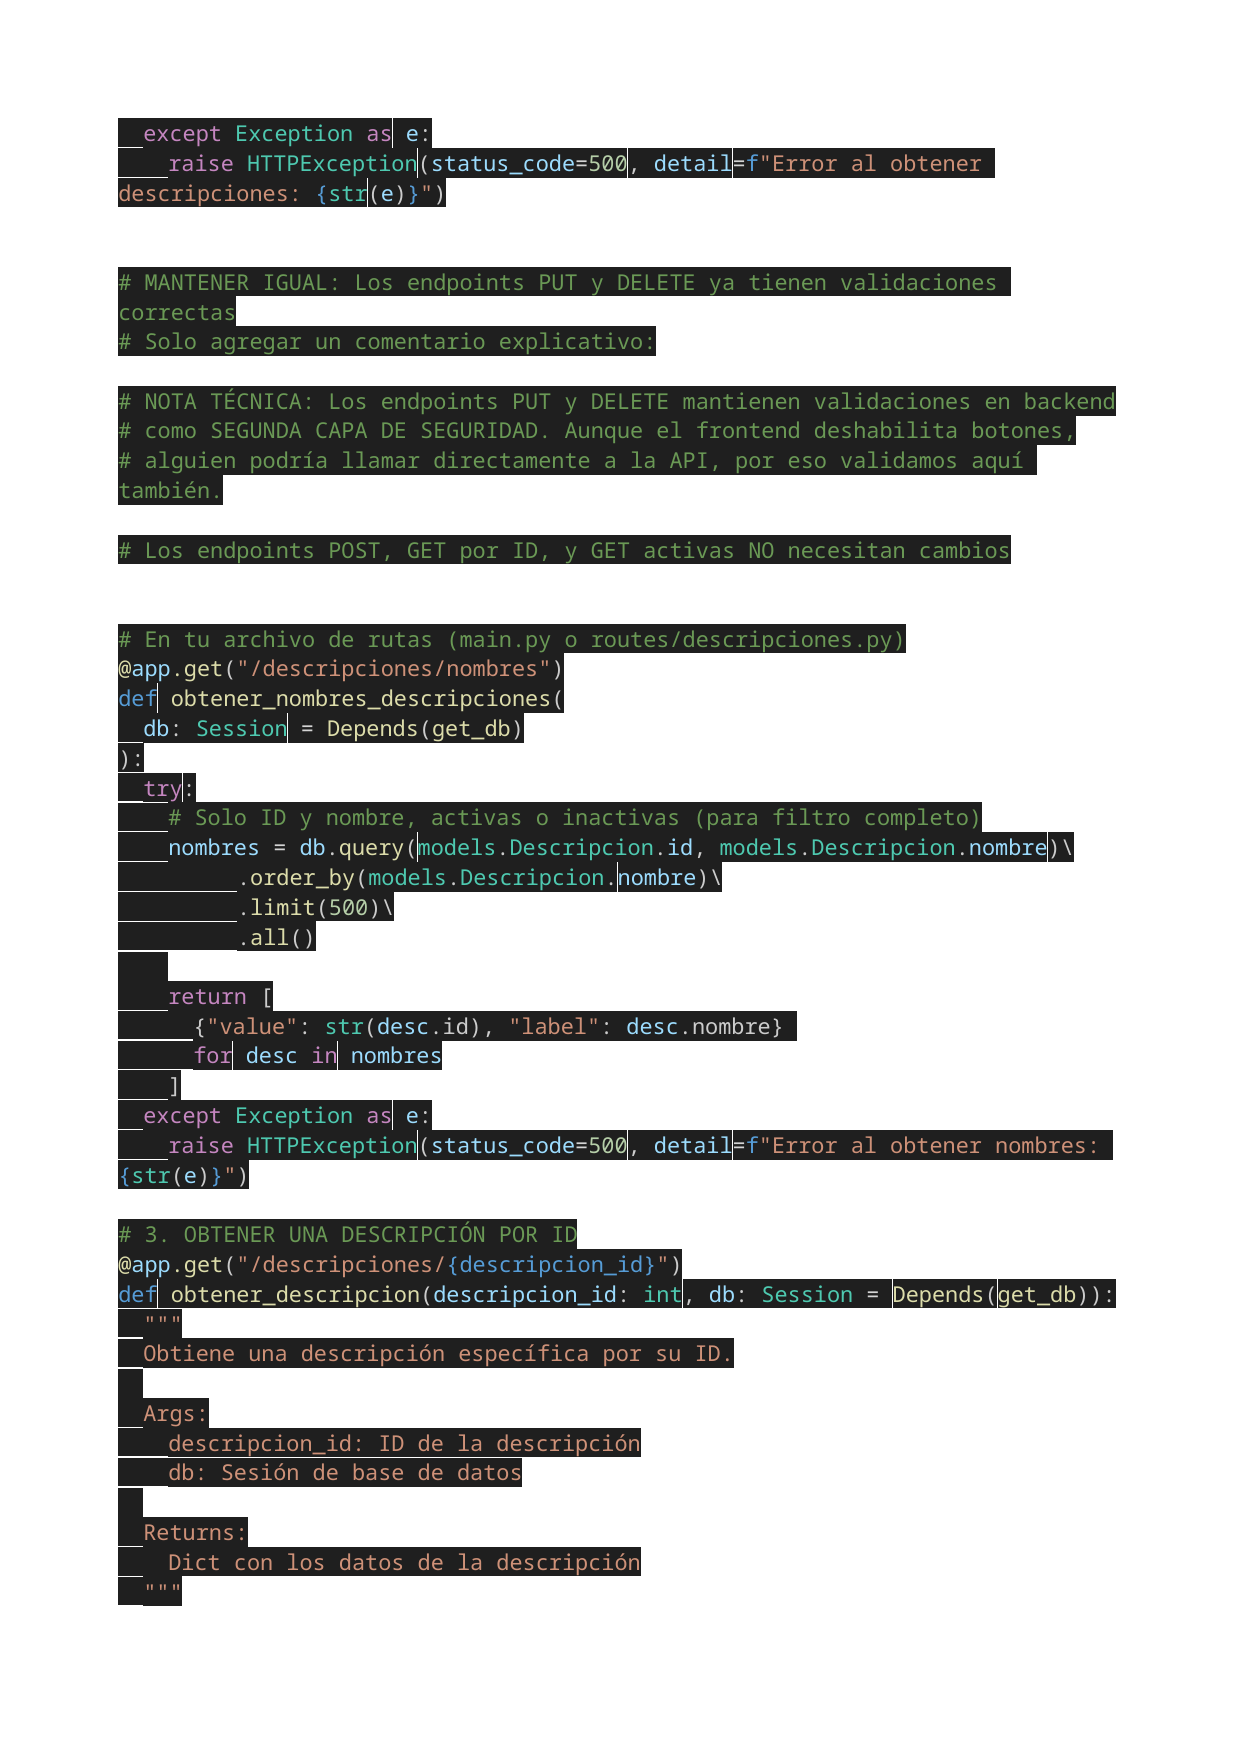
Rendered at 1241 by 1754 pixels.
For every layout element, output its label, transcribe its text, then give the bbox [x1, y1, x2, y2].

text # Solo agregar un comentario explicativo: [118, 326, 1122, 356]
text for desc in nombres [118, 1041, 1122, 1070]
text db: Sesión de base de datos [118, 1457, 1122, 1487]
text # 3. OBTENER UNA DESCRIPCIÓN POR ID [118, 1219, 1122, 1249]
text except Exception as e: [118, 1100, 1122, 1130]
text raise HTTPException(status_code=500, detail=f"Error al obtener nombres: {str(e)}") [118, 1130, 1122, 1189]
text Obtiene una descripción específica por su ID. [118, 1338, 1122, 1368]
text .all() [118, 921, 1122, 951]
text try: [118, 772, 1122, 802]
text """ [118, 1308, 1122, 1338]
text # alguien podría llamar directamente a la API, por eso validamos aquí también. [118, 445, 1122, 505]
text # como SEGUNDA CAPA DE SEGURIDAD. Aunque el frontend deshabilita botones, [118, 416, 1122, 445]
text db: Session = Depends(get_db) [118, 713, 1122, 743]
text nombres = db.query(models.Descripcion.id, models.Descripcion.nombre)\ [118, 832, 1122, 862]
text Args: [118, 1398, 1122, 1428]
text .order_by(models.Descripcion.nombre)\ [118, 862, 1122, 892]
text # Solo ID y nombre, activas o inactivas (para filtro completo) [118, 802, 1122, 832]
text # NOTA TÉCNICA: Los endpoints PUT y DELETE mantienen validaciones en backend [118, 386, 1122, 416]
text # En tu archivo de rutas (main.py o routes/descripciones.py) [118, 623, 1122, 653]
text ] [118, 1070, 1122, 1100]
text descripcion_id: ID de la descripción [118, 1428, 1122, 1457]
text ): [118, 743, 1122, 772]
text .limit(500)\ [118, 892, 1122, 921]
text Returns: [118, 1517, 1122, 1547]
text @app.get("/descripciones/{descripcion_id}") [118, 1249, 1122, 1279]
text def obtener_descripcion(descripcion_id: int, db: Session = Depends(get_db)): [118, 1279, 1122, 1308]
text def obtener_nombres_descripciones( [118, 683, 1122, 713]
text """ [118, 1576, 1122, 1606]
text {"value": str(desc.id), "label": desc.nombre} [118, 1011, 1122, 1041]
text except Exception as e: [118, 118, 1122, 148]
text # MANTENER IGUAL: Los endpoints PUT y DELETE ya tienen validaciones correctas [118, 267, 1122, 326]
text Dict con los datos de la descripción [118, 1547, 1122, 1576]
text @app.get("/descripciones/nombres") [118, 653, 1122, 683]
text raise HTTPException(status_code=500, detail=f"Error al obtener descripciones: {str(e)}") [118, 148, 1122, 207]
text return [ [118, 981, 1122, 1011]
text # Los endpoints POST, GET por ID, y GET activas NO necesitan cambios [118, 534, 1122, 564]
